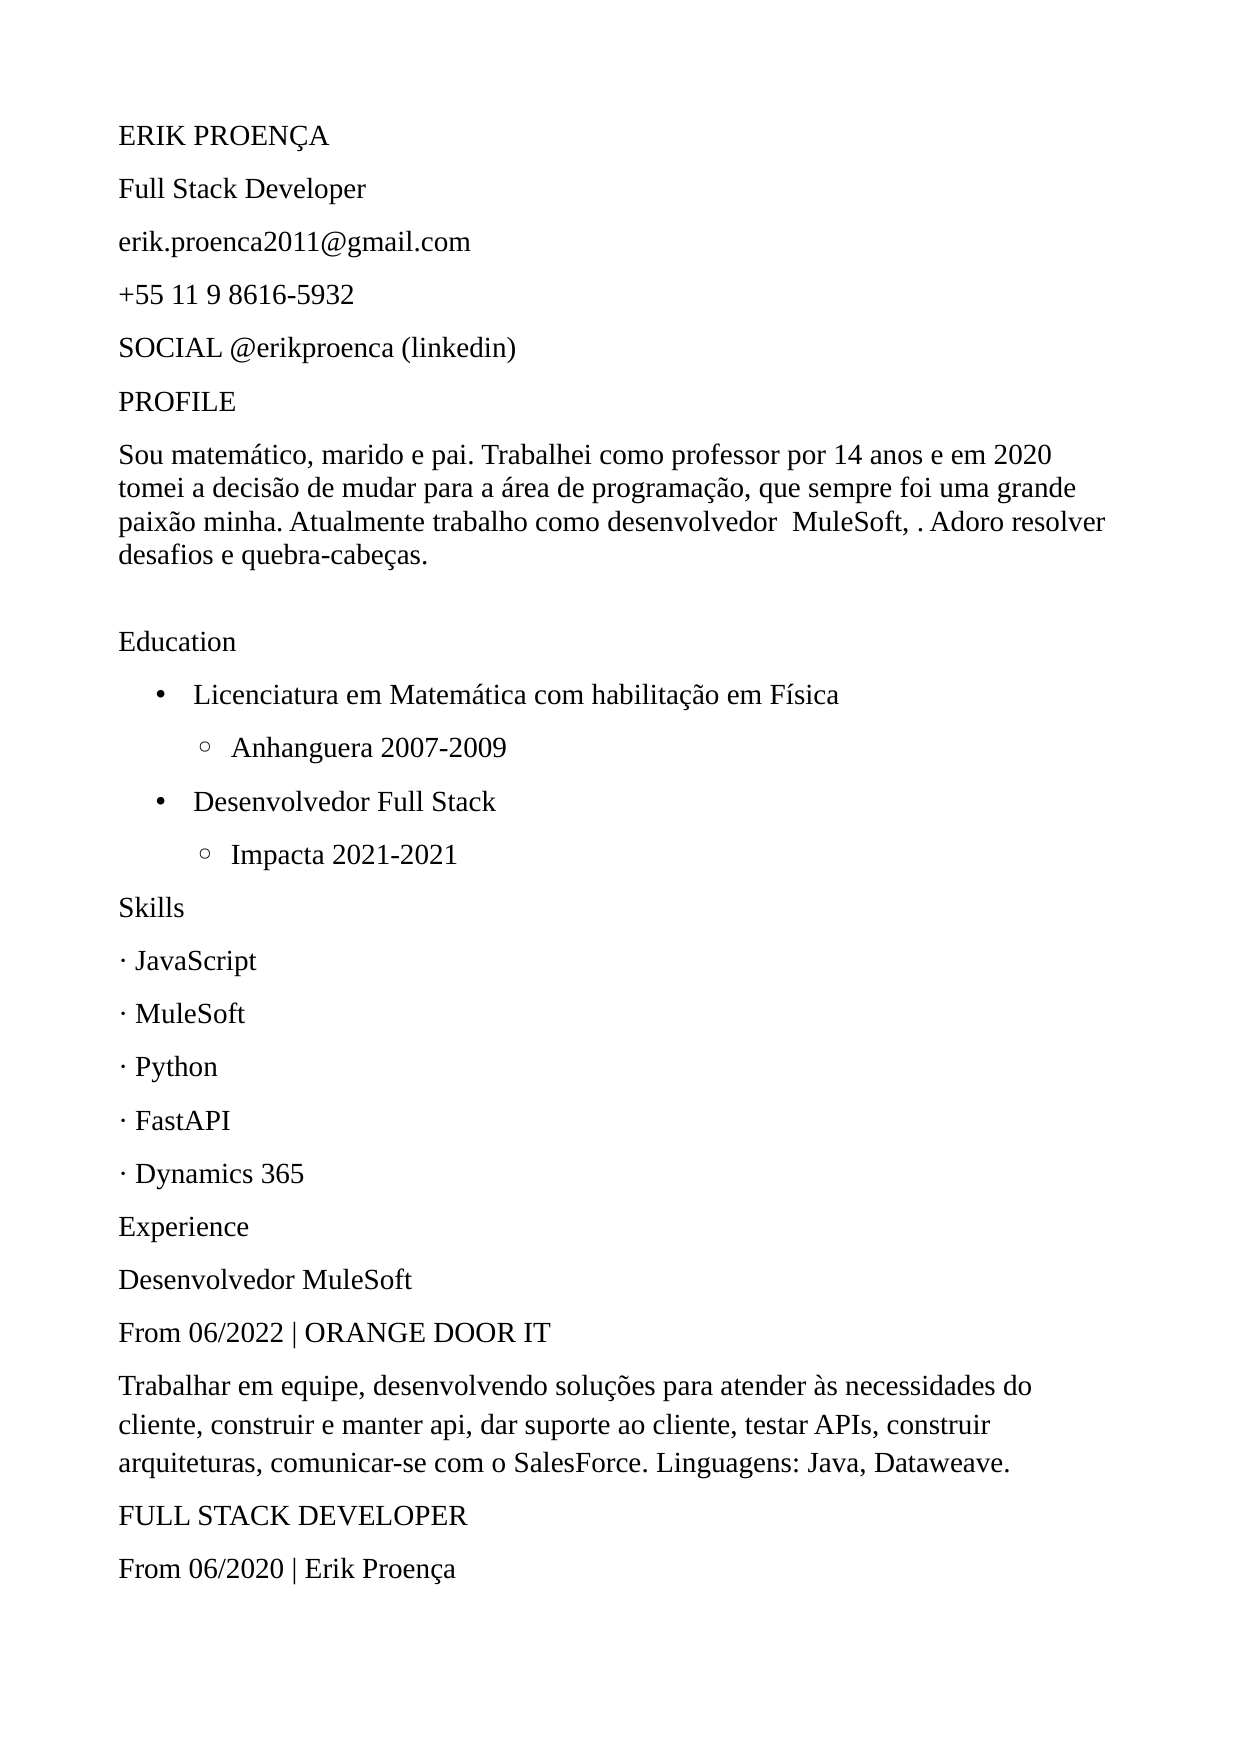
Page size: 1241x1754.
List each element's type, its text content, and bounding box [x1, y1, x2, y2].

list Desenvolvedor Full Stack [156, 784, 1122, 817]
text PROFILE [118, 384, 1122, 417]
text FULL STACK DEVELOPER [118, 1498, 1122, 1532]
text ERIK PROENÇA [118, 118, 1122, 152]
text +55 11 9 8616-5932 [118, 277, 1122, 311]
text Trabalhar em equipe, desenvolvendo soluções para atender às necessidades do cliente, construir e manter api, dar suporte ao cliente, testar APIs, construir arquiteturas, comunicar-se com o SalesForce. Linguagens: Java, Dataweave. [118, 1368, 1122, 1479]
text Full Stack Developer [118, 171, 1122, 205]
text erik.proenca2011@gmail.com [118, 224, 1122, 258]
text From 06/2020 | Erik Proença [118, 1552, 1122, 1585]
text · FastAPI [118, 1103, 1122, 1136]
text From 06/2022 | ORANGE DOOR IT [118, 1315, 1122, 1349]
list Licenciatura em Matemática com habilitação em Física [156, 677, 1122, 711]
text Skills [118, 890, 1122, 924]
text · JavaScript [118, 943, 1122, 977]
text Experience [118, 1209, 1122, 1242]
list Anhanguera 2007-2009 [193, 731, 1122, 764]
text Desenvolvedor MuleSoft [118, 1262, 1122, 1296]
text · MuleSoft [118, 996, 1122, 1030]
text Sou matemático, marido e pai. Trabalhei como professor por 14 anos e em 2020 tomei a decisão de mudar para a área de programação, que sempre foi uma grande paixão minha. Atualmente trabalho como desenvolvedor MuleSoft, . Adoro resolver desafios e quebra-cabeças. [118, 437, 1122, 571]
list Impacta 2021-2021 [193, 837, 1122, 871]
text · Dynamics 365 [118, 1156, 1122, 1189]
text · Python [118, 1049, 1122, 1083]
text SOCIAL @erikproenca (linkedin) [118, 331, 1122, 364]
text Education [118, 624, 1122, 658]
